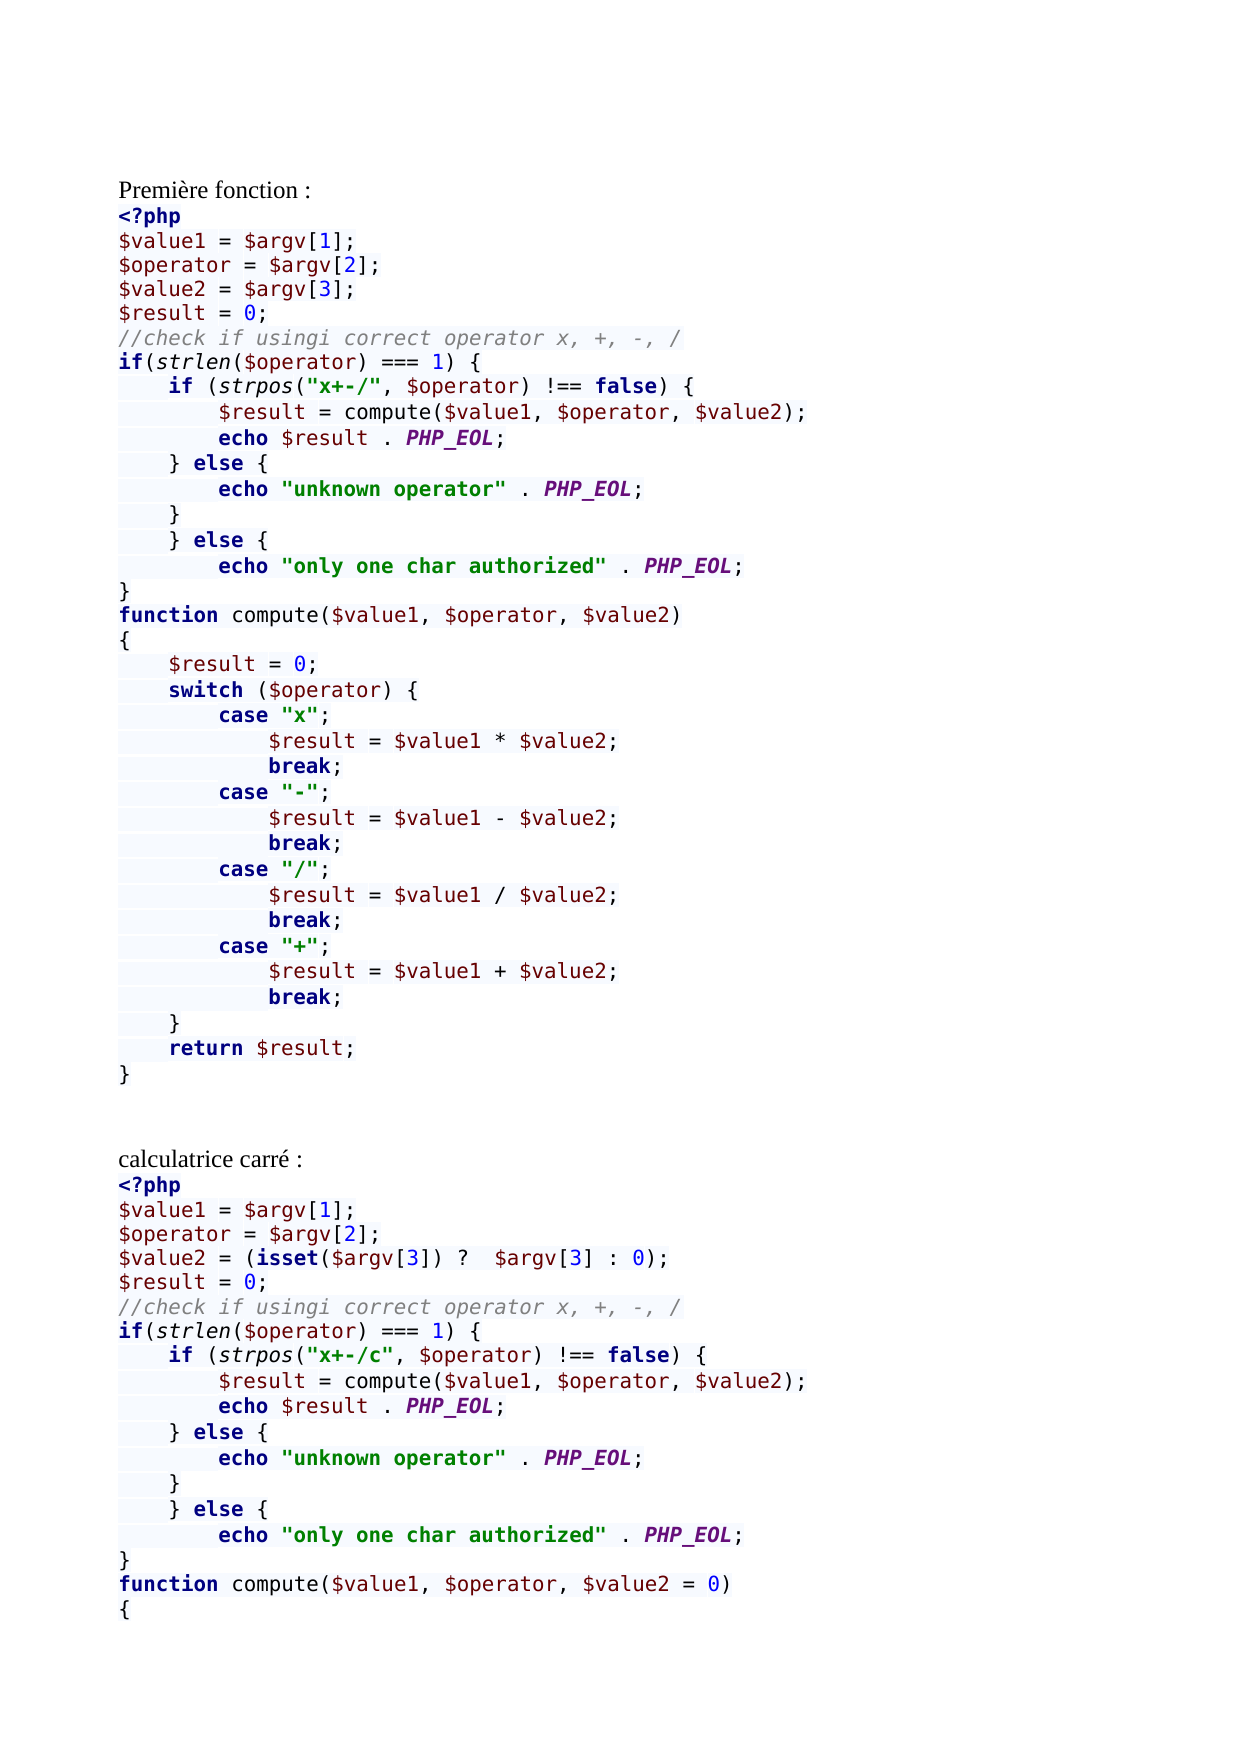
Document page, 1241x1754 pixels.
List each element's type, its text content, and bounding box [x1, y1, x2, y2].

text $value2 = (isset($argv[3]) ? $argv[3] : 0); [118, 1246, 1122, 1270]
text $operator = $argv[2]; [118, 1222, 1122, 1246]
text case "x"; [118, 703, 1122, 729]
text echo "only one char authorized" . PHP_EOL; [118, 1523, 1122, 1548]
text <?php [118, 204, 1122, 229]
text $result = compute($value1, $operator, $value2); [118, 400, 1122, 426]
text } else { [118, 451, 1122, 477]
text return $result; [118, 1036, 1122, 1062]
text break; [118, 908, 1122, 934]
text echo $result . PHP_EOL; [118, 426, 1122, 451]
text //check if usingi correct operator x, +, -, / [118, 1295, 1122, 1319]
text { [118, 1597, 1122, 1621]
text <?php [118, 1173, 1122, 1198]
text $operator = $argv[2]; [118, 253, 1122, 277]
text if(strlen($operator) === 1) { [118, 1319, 1122, 1343]
text if (strpos("x+-/c", $operator) !== false) { [118, 1343, 1122, 1369]
text break; [118, 985, 1122, 1011]
text echo $result . PHP_EOL; [118, 1394, 1122, 1420]
text function compute($value1, $operator, $value2) [118, 603, 1122, 628]
text Première fonction : [118, 176, 1122, 204]
text echo "only one char authorized" . PHP_EOL; [118, 554, 1122, 579]
text $result = 0; [118, 301, 1122, 326]
text case "/"; [118, 857, 1122, 883]
text $result = $value1 / $value2; [118, 883, 1122, 908]
text } [118, 502, 1122, 528]
text } [118, 579, 1122, 603]
text calculatrice carré : [118, 1144, 1122, 1173]
text switch ($operator) { [118, 678, 1122, 703]
text } else { [118, 528, 1122, 554]
text $result = 0; [118, 652, 1122, 678]
text $result = $value1 - $value2; [118, 806, 1122, 831]
text echo "unknown operator" . PHP_EOL; [118, 477, 1122, 502]
text $result = $value1 * $value2; [118, 729, 1122, 754]
text $value2 = $argv[3]; [118, 277, 1122, 301]
text if(strlen($operator) === 1) { [118, 350, 1122, 374]
text function compute($value1, $operator, $value2 = 0) [118, 1572, 1122, 1597]
text $result = compute($value1, $operator, $value2); [118, 1369, 1122, 1394]
text if (strpos("x+-/", $operator) !== false) { [118, 374, 1122, 400]
text break; [118, 754, 1122, 780]
text } else { [118, 1420, 1122, 1446]
text case "+"; [118, 934, 1122, 959]
text $result = $value1 + $value2; [118, 959, 1122, 985]
text echo "unknown operator" . PHP_EOL; [118, 1446, 1122, 1471]
text } [118, 1548, 1122, 1572]
text { [118, 628, 1122, 652]
text $value1 = $argv[1]; [118, 229, 1122, 253]
text break; [118, 831, 1122, 857]
text } else { [118, 1497, 1122, 1523]
text } [118, 1011, 1122, 1036]
text $value1 = $argv[1]; [118, 1198, 1122, 1222]
text } [118, 1062, 1122, 1086]
text case "-"; [118, 780, 1122, 806]
text //check if usingi correct operator x, +, -, / [118, 326, 1122, 350]
text } [118, 1471, 1122, 1497]
text $result = 0; [118, 1270, 1122, 1295]
